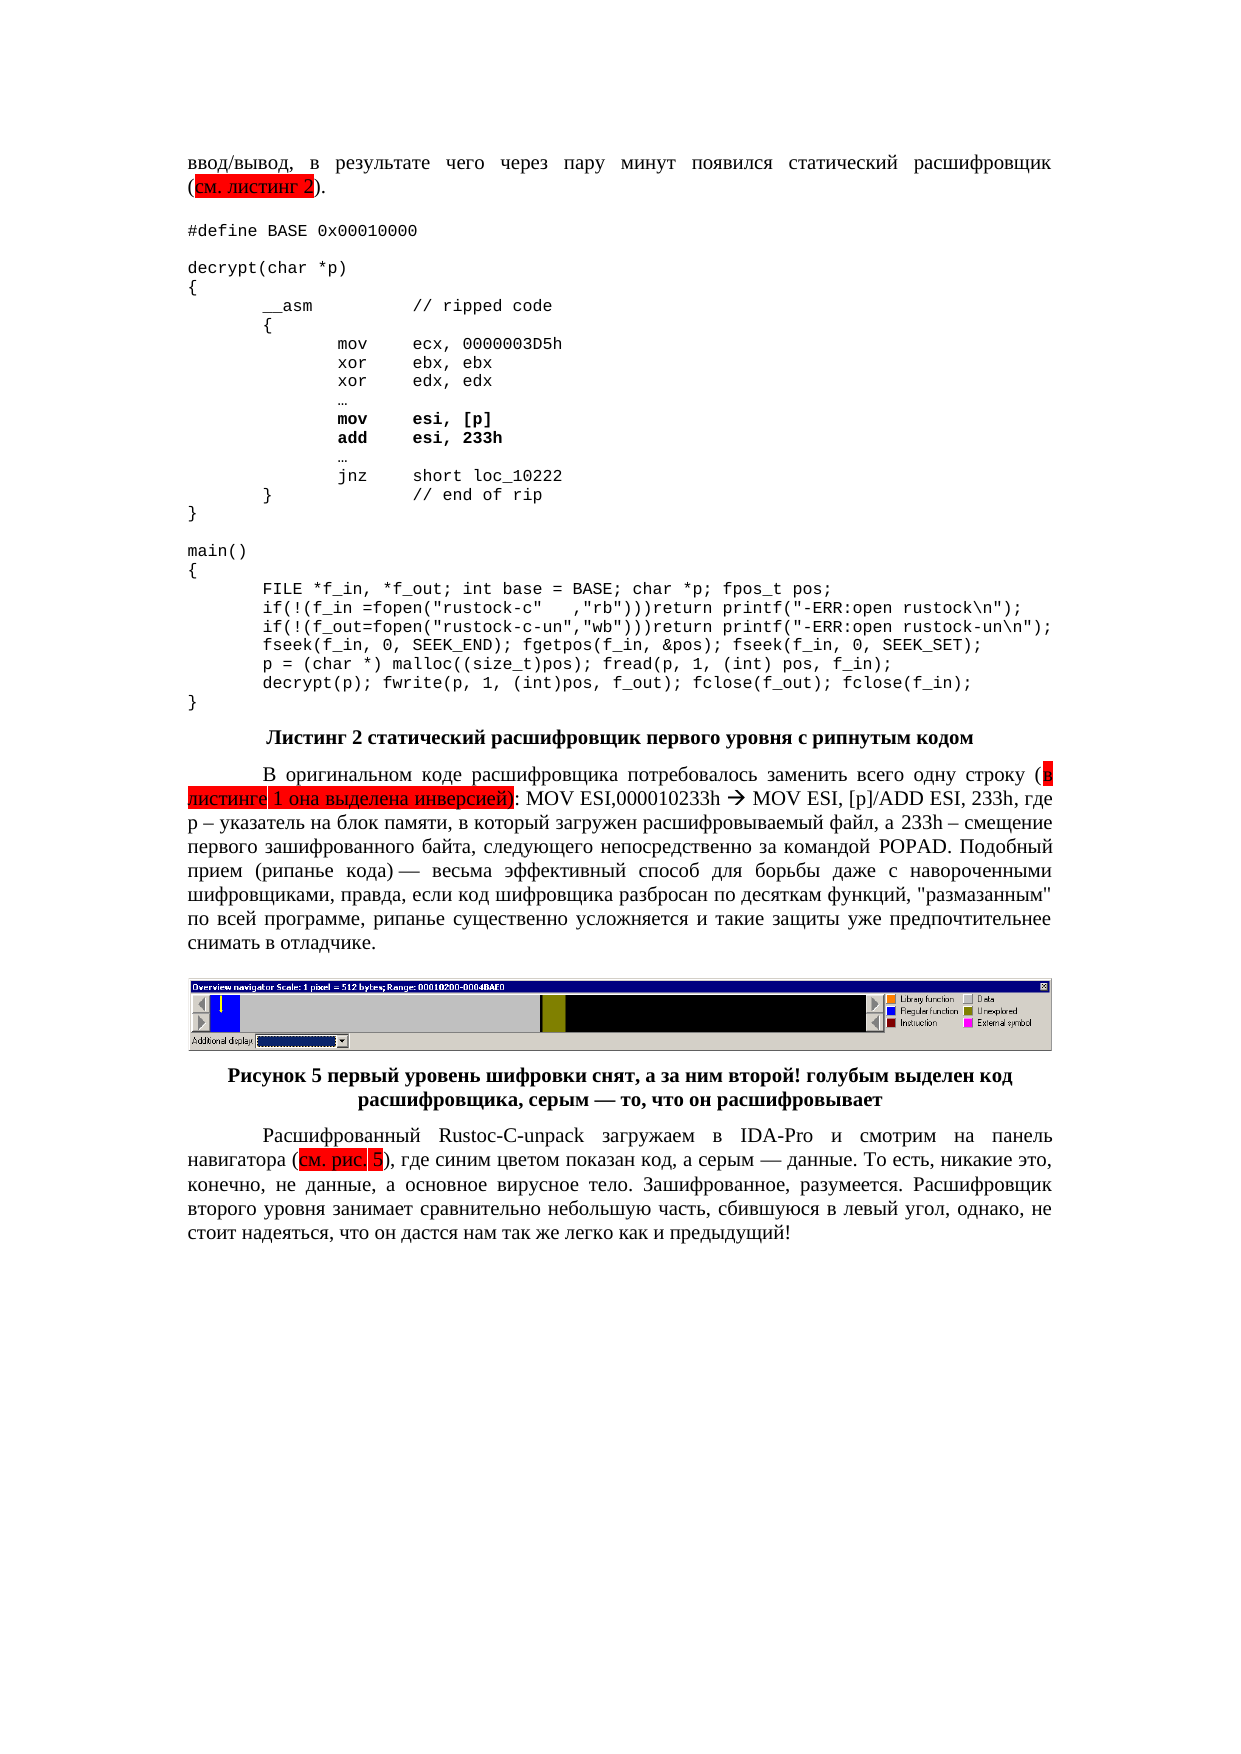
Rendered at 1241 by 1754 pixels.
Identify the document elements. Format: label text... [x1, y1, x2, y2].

text Листинг 2 статический расшифровщик первого уровня с рипнутым кодом [187, 725, 1053, 749]
text decrypt(char *p) [187, 260, 1053, 279]
text В оригинальном коде расшифровщика потребовалось заменить всего одну строку (в листинге 1 она выделена инверсией): MOV ESI,000010233h  MOV ESI, [p]/ADD ESI, 233h, где p – указатель на блок памяти, в который загружен расшифровываемый файл, а 233h – смещение первого зашифрованного байта, следующего непосредственно за командой POPAD. Подобный прием (рипанье кода) — весьма эффективный способ для борьбы даже с навороченными шифровщиками, правда, если код шифровщика разбросан по десяткам функций, "размазанным" по всей программе, рипанье существенно усложняется и такие защиты уже предпочтительнее снимать в отладчике. [187, 761, 1053, 954]
text Рисунок 5 первый уровень шифровки снят, а за ним второй! голубым выделен код расшифровщика, серым — то, что он расшифровывает [187, 1063, 1053, 1111]
picture [188, 978, 1052, 1051]
text } [187, 505, 1053, 524]
text main() [187, 543, 1053, 562]
text xor edx, edx [187, 373, 1053, 392]
text mov esi, [p] [187, 411, 1053, 429]
text { [187, 562, 1053, 580]
text FILE *f_in, *f_out; int base = BASE; char *p; fpos_t pos; [187, 580, 1053, 599]
text } // end of rip [187, 486, 1053, 505]
text fseek(f_in, 0, SEEK_END); fgetpos(f_in, &pos); fseek(f_in, 0, SEEK_SET); [187, 637, 1053, 656]
text … [187, 448, 1053, 467]
text #define BASE 0x00010000 [187, 222, 1053, 241]
text mov ecx, 0000003D5h [187, 335, 1053, 354]
text } [187, 693, 1053, 712]
text p = (char *) malloc((size_t)pos); fread(p, 1, (int) pos, f_in); [187, 656, 1053, 675]
text add esi, 233h [187, 429, 1053, 448]
text decrypt(p); fwrite(p, 1, (int)pos, f_out); fclose(f_out); fclose(f_in); [187, 675, 1053, 693]
text ввод/вывод, в результате чего через пару минут появился статический расшифровщик (см. листинг 2). [187, 150, 1053, 198]
text jnz short loc_10222 [187, 467, 1053, 486]
text … [187, 392, 1053, 411]
text xor ebx, ebx [187, 354, 1053, 373]
text { [187, 279, 1053, 298]
text if(!(f_in =fopen("rustock-c" ,"rb")))return printf("-ERR:open rustock\n"); [187, 599, 1053, 618]
text if(!(f_out=fopen("rustock-c-un","wb")))return printf("-ERR:open rustock-un\n"); [187, 618, 1053, 637]
text __asm // ripped code [187, 298, 1053, 316]
text Расшифрованный Rustoc-C-unpack загружаем в IDA-Pro и смотрим на панель навигатора (см. рис. 5), где синим цветом показан код, а серым — данные. То есть, никакие это, конечно, не данные, а основное вирусное тело. Зашифрованное, разумеется. Расшифровщик второго уровня занимает сравнительно небольшую часть, сбившуюся в левый угол, однако, не стоит надеяться, что он дастся нам так же легко как и предыдущий! [187, 1123, 1053, 1244]
text { [187, 316, 1053, 335]
